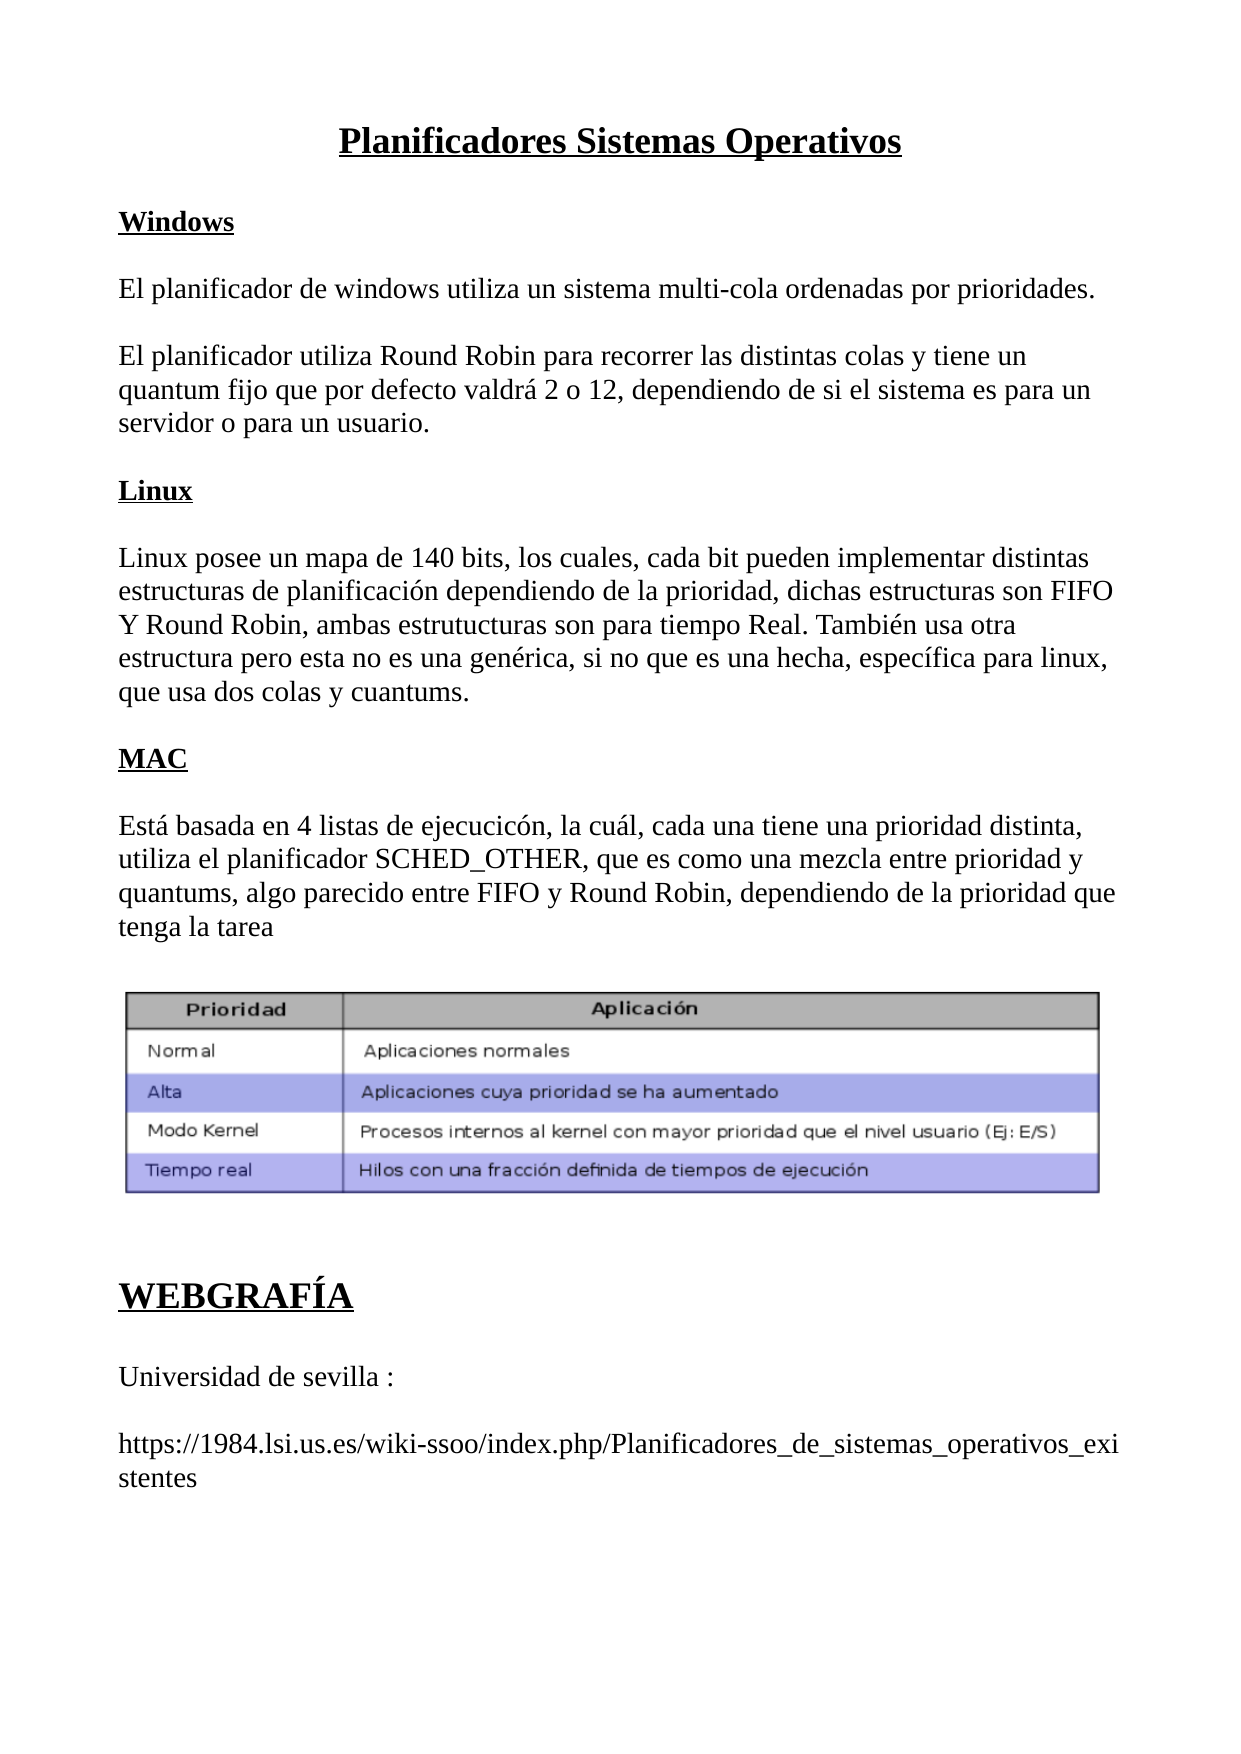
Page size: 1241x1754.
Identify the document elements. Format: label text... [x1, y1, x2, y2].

text WEBGRAFÍA [118, 1273, 1122, 1316]
picture [118, 975, 1123, 1206]
text El planificador utiliza Round Robin para recorrer las distintas colas y tiene un quantum fijo que por defecto valdrá 2 o 12, dependiendo de si el sistema es para un servidor o para un usuario. [118, 338, 1122, 439]
text Universidad de sevilla : [118, 1359, 1122, 1393]
text El planificador de windows utiliza un sistema multi-cola ordenadas por prioridades. [118, 271, 1122, 305]
text Está basada en 4 listas de ejecucicón, la cuál, cada una tiene una prioridad distinta, utiliza el planificador SCHED_OTHER, que es como una mezcla entre prioridad y quantums, algo parecido entre FIFO y Round Robin, dependiendo de la prioridad que tenga la tarea [118, 808, 1122, 942]
text MAC [118, 741, 1122, 774]
text https://1984.lsi.us.es/wiki-ssoo/index.php/Planificadores_de_sistemas_operativos_existentes [118, 1393, 1122, 1493]
text Windows [118, 204, 1122, 238]
text Linux [118, 473, 1122, 506]
text Planificadores Sistemas Operativos [118, 118, 1122, 161]
text Linux posee un mapa de 140 bits, los cuales, cada bit pueden implementar distintas estructuras de planificación dependiendo de la prioridad, dichas estructuras son FIFO Y Round Robin, ambas estrutucturas son para tiempo Real. También usa otra estructura pero esta no es una genérica, si no que es una hecha, específica para linux, que usa dos colas y cuantums. [118, 540, 1122, 707]
